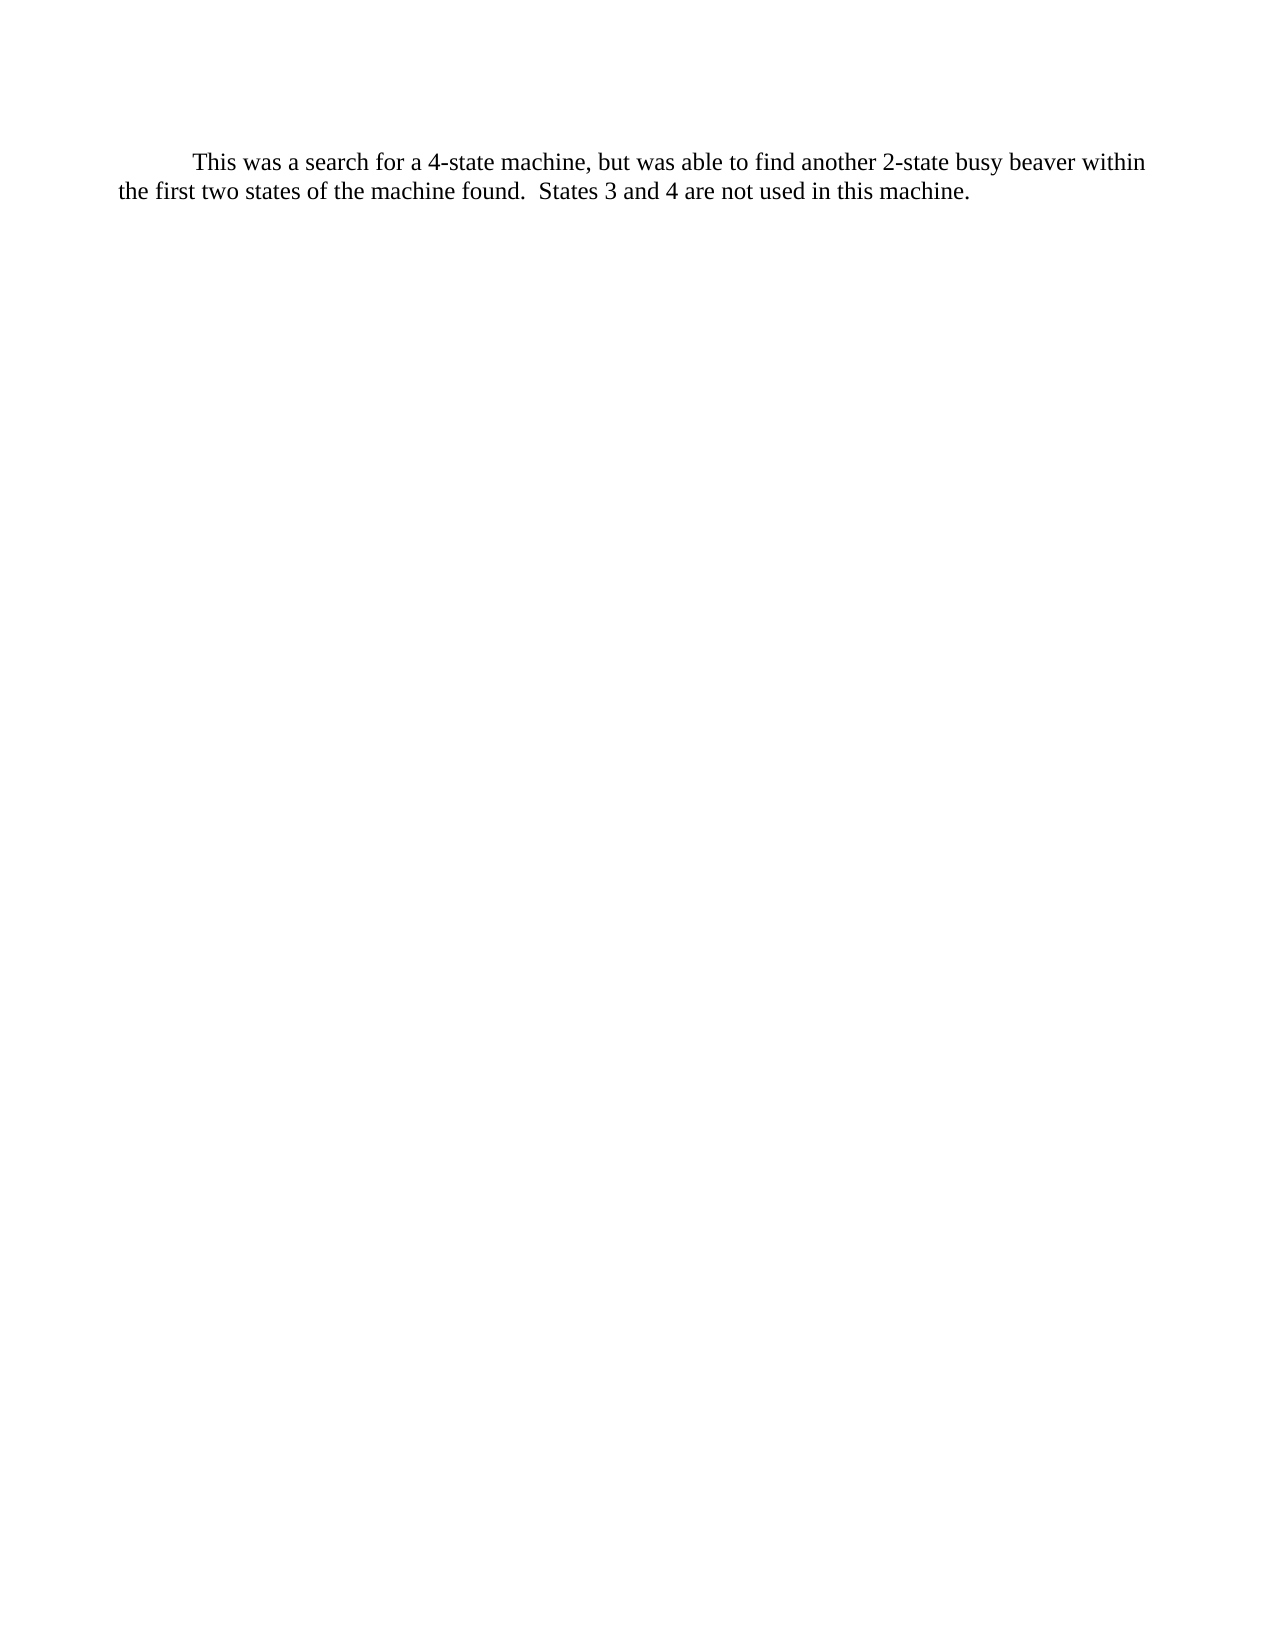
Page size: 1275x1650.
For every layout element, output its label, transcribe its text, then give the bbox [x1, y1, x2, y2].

text This was a search for a 4-state machine, but was able to find another 2-state busy beaver within the first two states of the machine found. States 3 and 4 are not used in this machine. [118, 147, 1157, 205]
